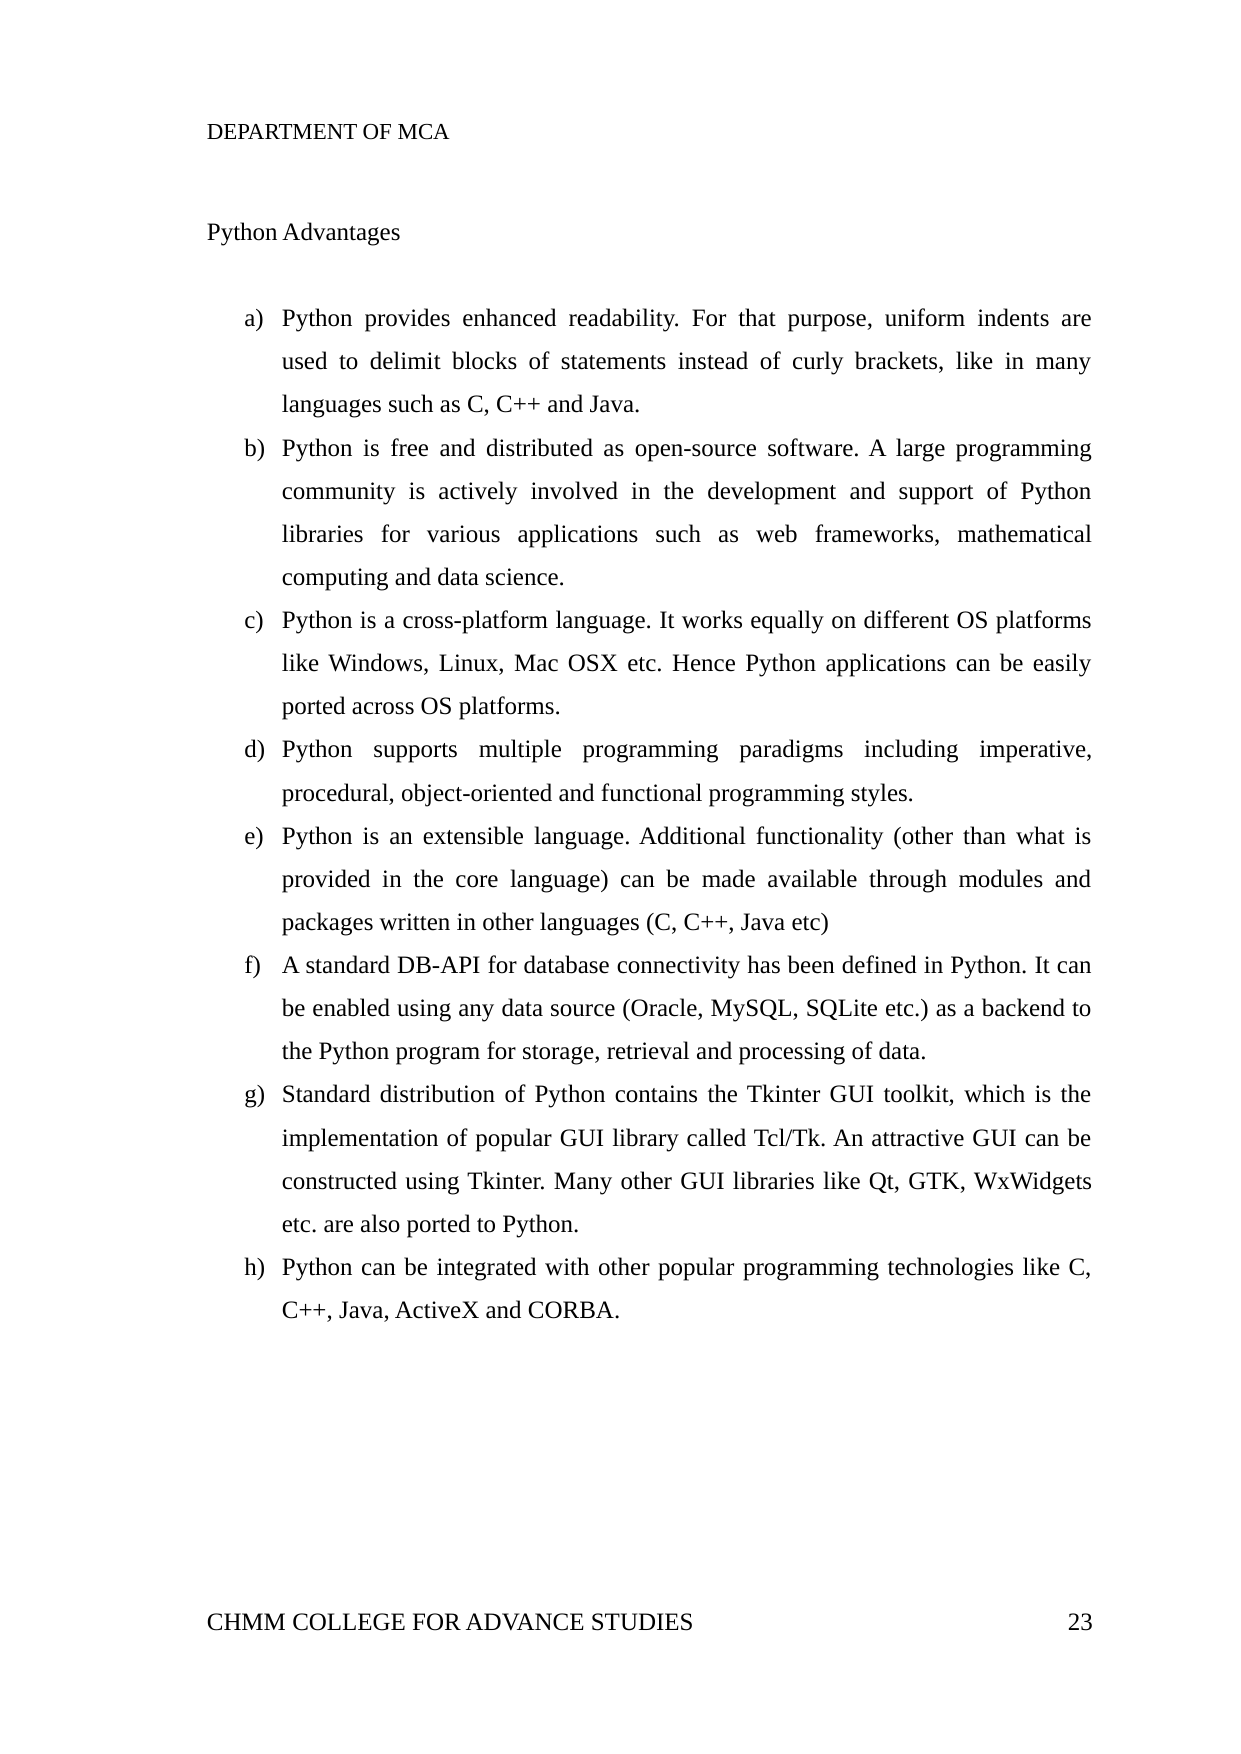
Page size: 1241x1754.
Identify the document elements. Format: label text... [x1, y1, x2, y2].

list Python provides enhanced readability. For that purpose, uniform indents are used to delimit blocks of statements instead of curly brackets, like in many languages such as C, C++ and Java. [244, 303, 1093, 418]
list Python is free and distributed as open-source software. A large programming community is actively involved in the development and support of Python libraries for various applications such as web frameworks, mathematical computing and data science. [244, 433, 1093, 591]
list Python can be integrated with other popular programming technologies like C, C++, Java, ActiveX and CORBA. [244, 1252, 1093, 1324]
text Python Advantages [207, 217, 1093, 246]
list Python supports multiple programming paradigms including imperative, procedural, object-oriented and functional programming styles. [244, 734, 1093, 806]
list Standard distribution of Python contains the Tkinter GUI toolkit, which is the implementation of popular GUI library called Tcl/Tk. An attractive GUI can be constructed using Tkinter. Many other GUI libraries like Qt, GTK, WxWidgets etc. are also ported to Python. [244, 1079, 1093, 1238]
list Python is a cross-platform language. It works equally on different OS platforms like Windows, Linux, Mac OSX etc. Hence Python applications can be easily ported across OS platforms. [244, 605, 1093, 720]
list A standard DB-API for database connectivity has been defined in Python. It can be enabled using any data source (Oracle, MySQL, SQLite etc.) as a backend to the Python program for storage, retrieval and processing of data. [244, 950, 1093, 1065]
list Python is an extensible language. Additional functionality (other than what is provided in the core language) can be made available through modules and packages written in other languages (C, C++, Java etc) [244, 821, 1093, 936]
